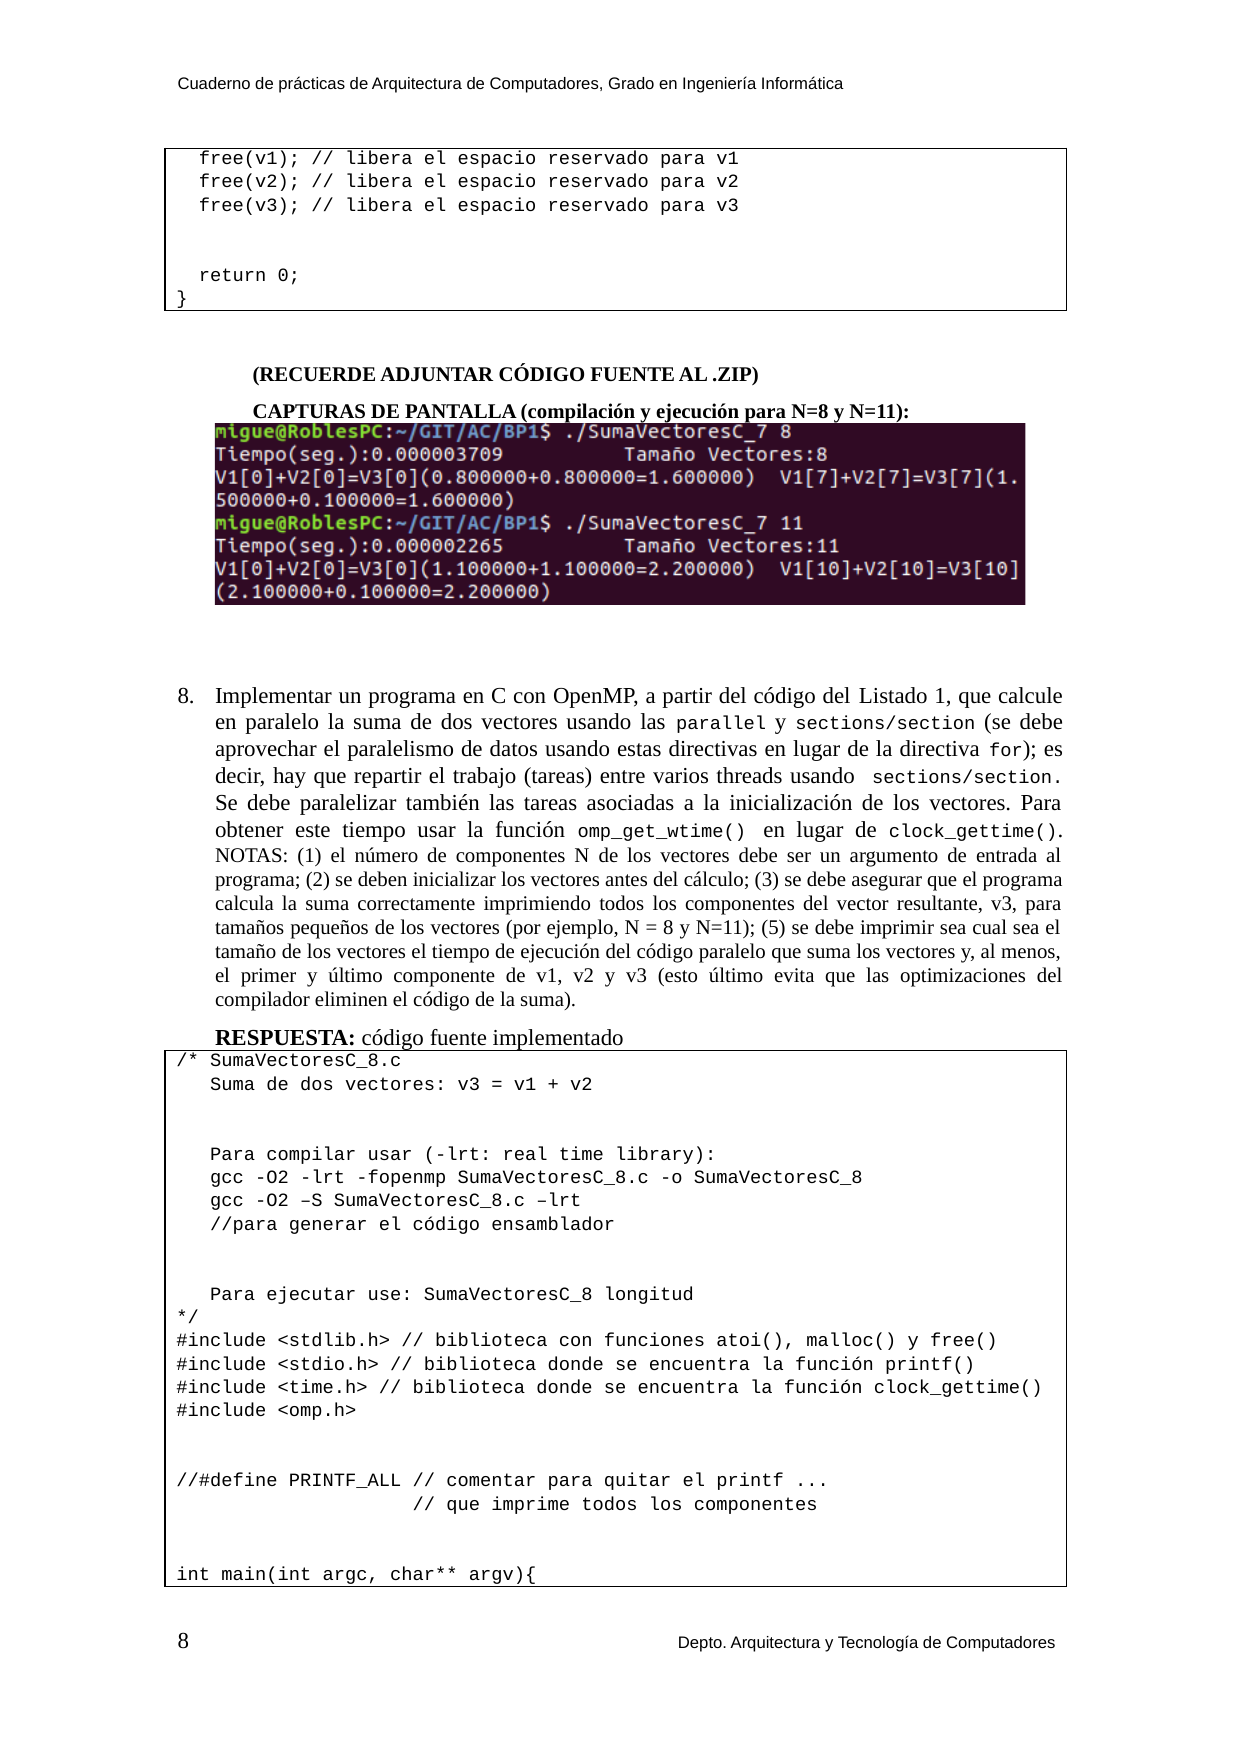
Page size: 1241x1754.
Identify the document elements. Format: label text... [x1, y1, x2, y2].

picture [214, 423, 1026, 605]
list Implementar un programa en C con OpenMP, a partir del código del Listado 1, que calcule en paralelo la suma de dos vectores usando las parallel y sections/section (se debe aprovechar el paralelismo de datos usando estas directivas en lugar de la directiva for); es decir, hay que repartir el trabajo (tareas) entre varios threads usando sections/section. Se debe paralelizar también las tareas asociadas a la inicialización de los vectores. Para obtener este tiempo usar la función omp_get_wtime() en lugar de clock_gettime(). NOTAS: (1) el número de componentes N de los vectores debe ser un argumento de entrada al programa; (2) se deben inicializar los vectores antes del cálculo; (3) se debe asegurar que el programa calcula la suma correctamente imprimiendo todos los componentes del vector resultante, v3, para tamaños pequeños de los vectores (por ejemplo, N = 8 y N=11); (5) se debe imprimir sea cual sea el tamaño de los vectores el tiempo de ejecución del código paralelo que suma los vectores y, al menos, el primer y último componente de v1, v2 y v3 (esto último evita que las optimizaciones del compilador eliminen el código de la suma). [177, 682, 1063, 1011]
text RESPUESTA: código fuente implementado [215, 1024, 1063, 1050]
table_header /* SumaVectoresC_8.c Suma de dos vectores: v3 = v1 + v2 Para compilar usar (-lrt: real time library): gcc -O2 -lrt -fopenmp SumaVectoresC_8.c -o SumaVectoresC_8 gcc -O2 –S SumaVectoresC_8.c –lrt //para generar el código ensamblador Para ejecutar use: SumaVectoresC_8 longitud */ #include <stdlib.h> // biblioteca con funciones atoi(), malloc() y free() #include <stdio.h> // biblioteca donde se encuentra la función printf() #include <time.h> // biblioteca donde se encuentra la función clock_gettime() #include <omp.h> //#define PRINTF_ALL // comentar para quitar el printf ... // que imprime todos los componentes int main(int argc, char** argv){ [166, 1051, 1066, 1586]
text (RECUERDE ADJUNTAR CÓDIGO FUENTE AL .ZIP) [252, 362, 1063, 386]
text CAPTURAS DE PANTALLA (compilación y ejecución para N=8 y N=11): [252, 399, 1063, 423]
table_header free(v1); // libera el espacio reservado para v1 free(v2); // libera el espacio reservado para v2 free(v3); // libera el espacio reservado para v3 return 0; } [166, 149, 1066, 310]
